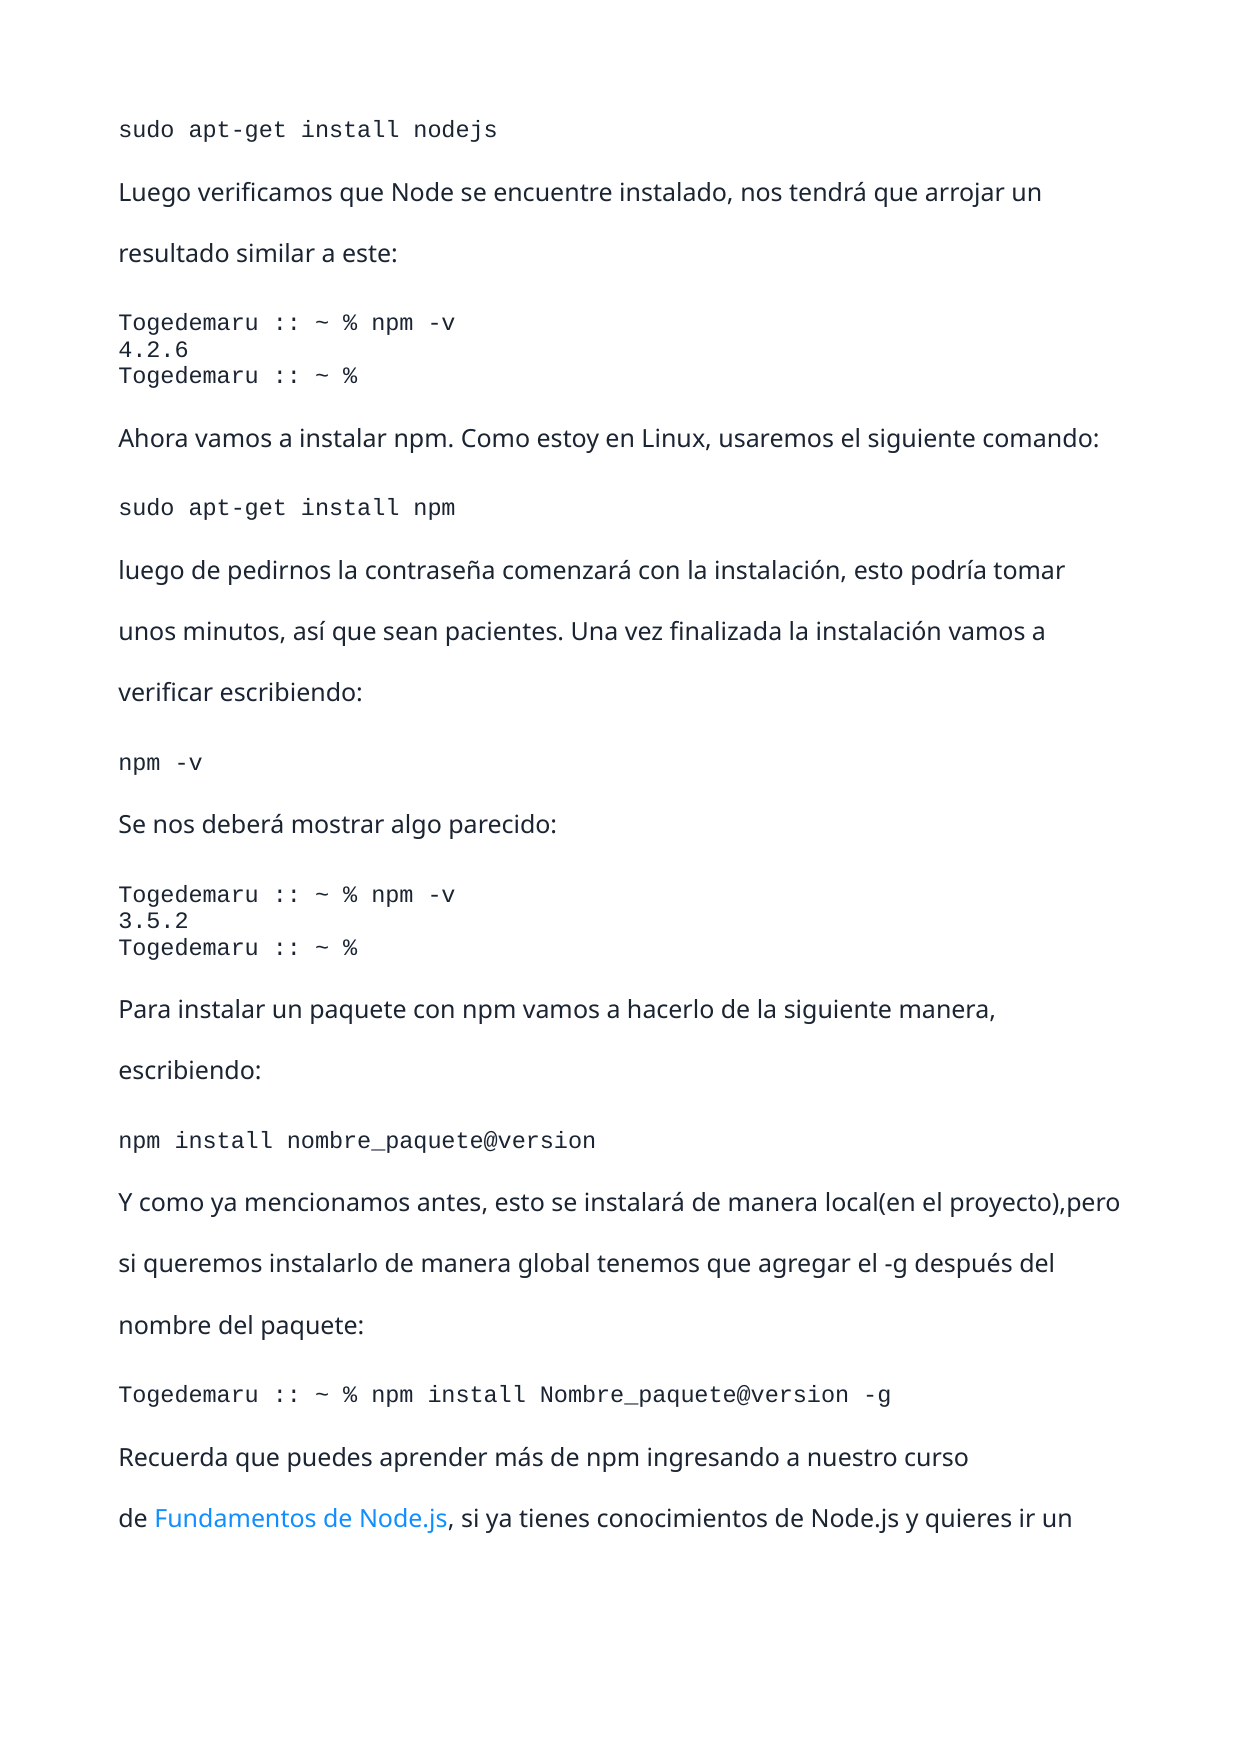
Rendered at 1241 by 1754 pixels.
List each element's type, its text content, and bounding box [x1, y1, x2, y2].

text sudo apt-get install npm [118, 496, 1122, 523]
text Togedemaru :: ~ % npm -v [118, 882, 1122, 909]
text 3.5.2 [118, 909, 1122, 936]
text Recuerda que puedes aprender más de npm ingresando a nuestro curso de Fundamentos de Node.js, si ya tienes conocimientos de Node.js y quieres ir un [118, 1439, 1122, 1534]
text Togedemaru :: ~ % npm install Nombre_paquete@version -g [118, 1383, 1122, 1410]
text npm install nombre_paquete@version [118, 1129, 1122, 1155]
text Se nos deberá mostrar algo parecido: [118, 807, 1122, 841]
text npm -v [118, 751, 1122, 777]
text Ahora vamos a instalar npm. Como estoy en Linux, usaremos el siguiente comando: [118, 420, 1122, 454]
text luego de pedirnos la contraseña comenzará con la instalación, esto podría tomar unos minutos, así que sean pacientes. Una vez finalizada la instalación vamos a verificar escribiendo: [118, 552, 1122, 709]
text Y como ya mencionamos antes, esto se instalará de manera local(en el proyecto),pero si queremos instalarlo de manera global tenemos que agregar el -g después del nombre del paquete: [118, 1185, 1122, 1341]
text Togedemaru :: ~ % [118, 936, 1122, 962]
text Togedemaru :: ~ % npm -v [118, 311, 1122, 338]
text 4.2.6 [118, 338, 1122, 364]
text sudo apt-get install nodejs [118, 118, 1122, 145]
text Para instalar un paquete con npm vamos a hacerlo de la siguiente manera, escribiendo: [118, 992, 1122, 1087]
text Togedemaru :: ~ % [118, 364, 1122, 391]
text Luego verificamos que Node se encuentre instalado, nos tendrá que arrojar un resultado similar a este: [118, 174, 1122, 269]
